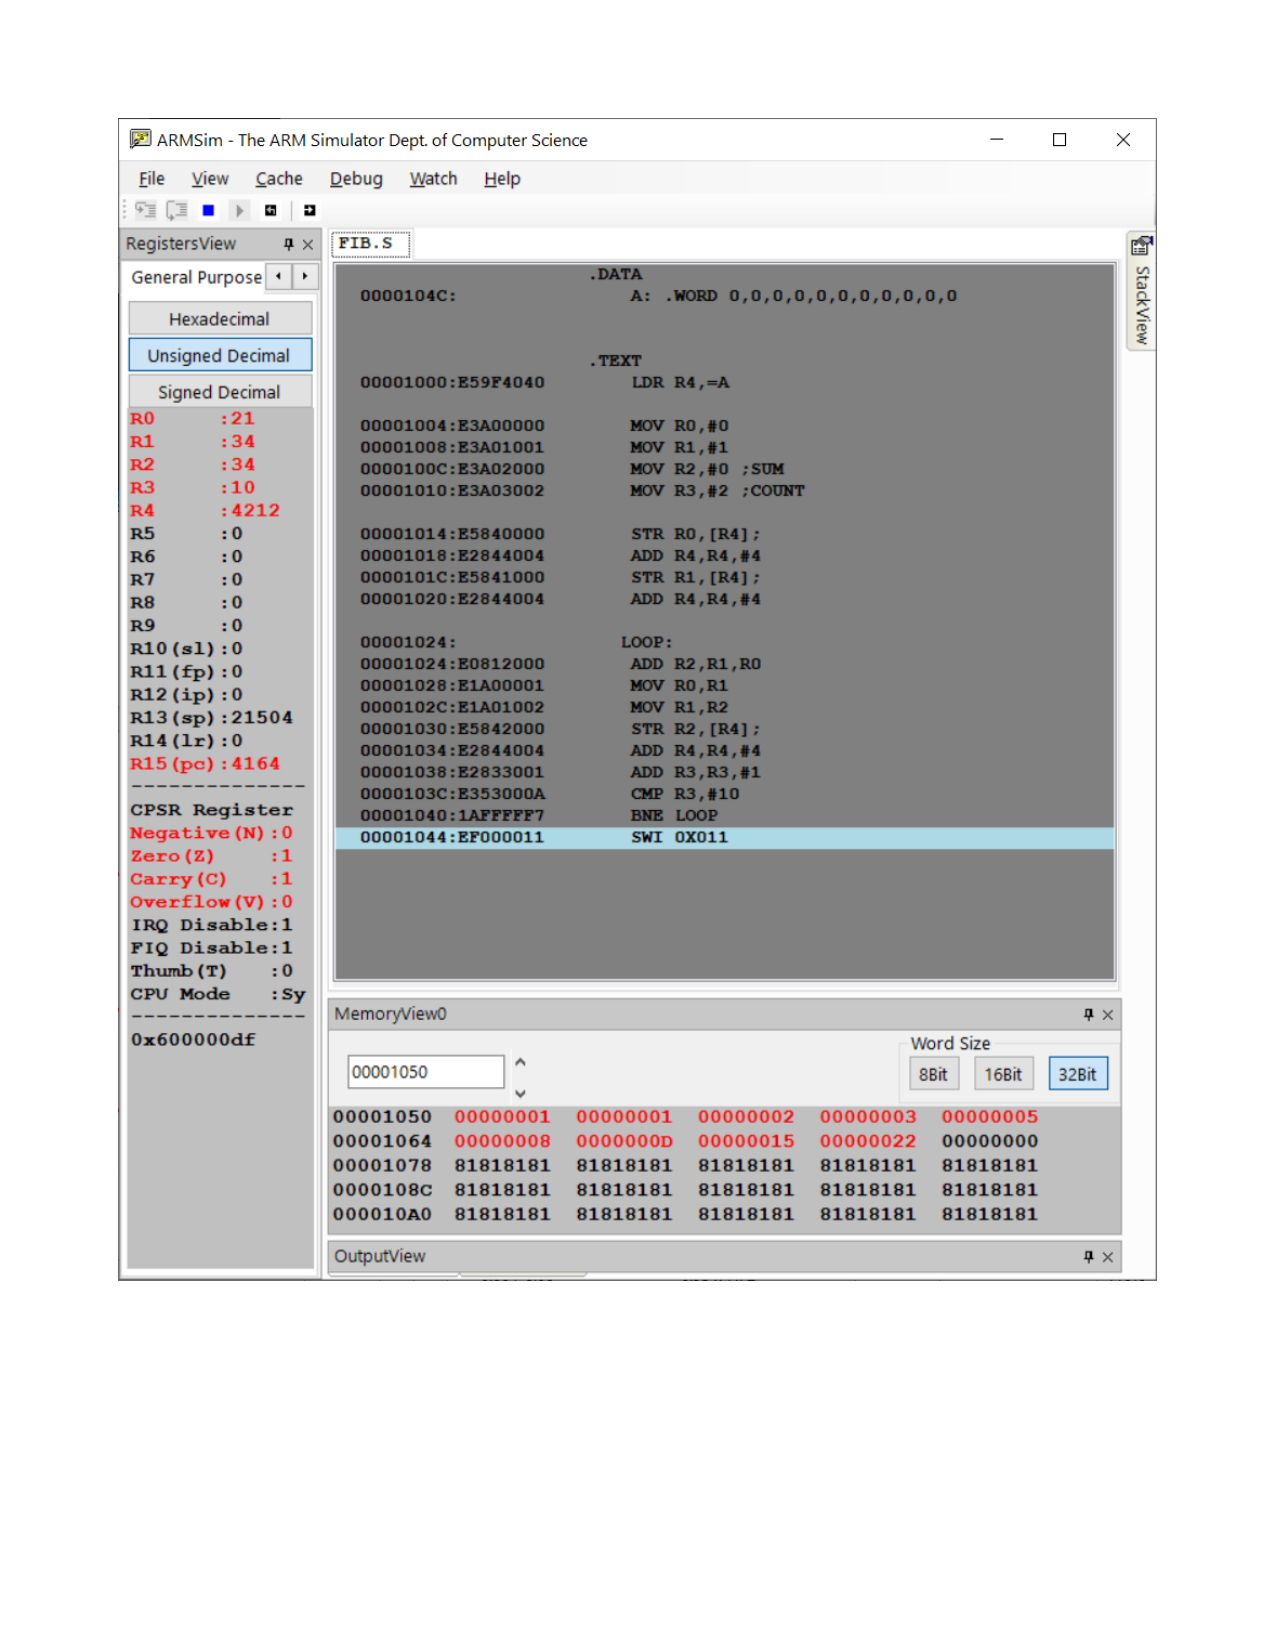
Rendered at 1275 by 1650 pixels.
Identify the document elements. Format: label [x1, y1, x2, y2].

picture [118, 118, 1157, 1281]
